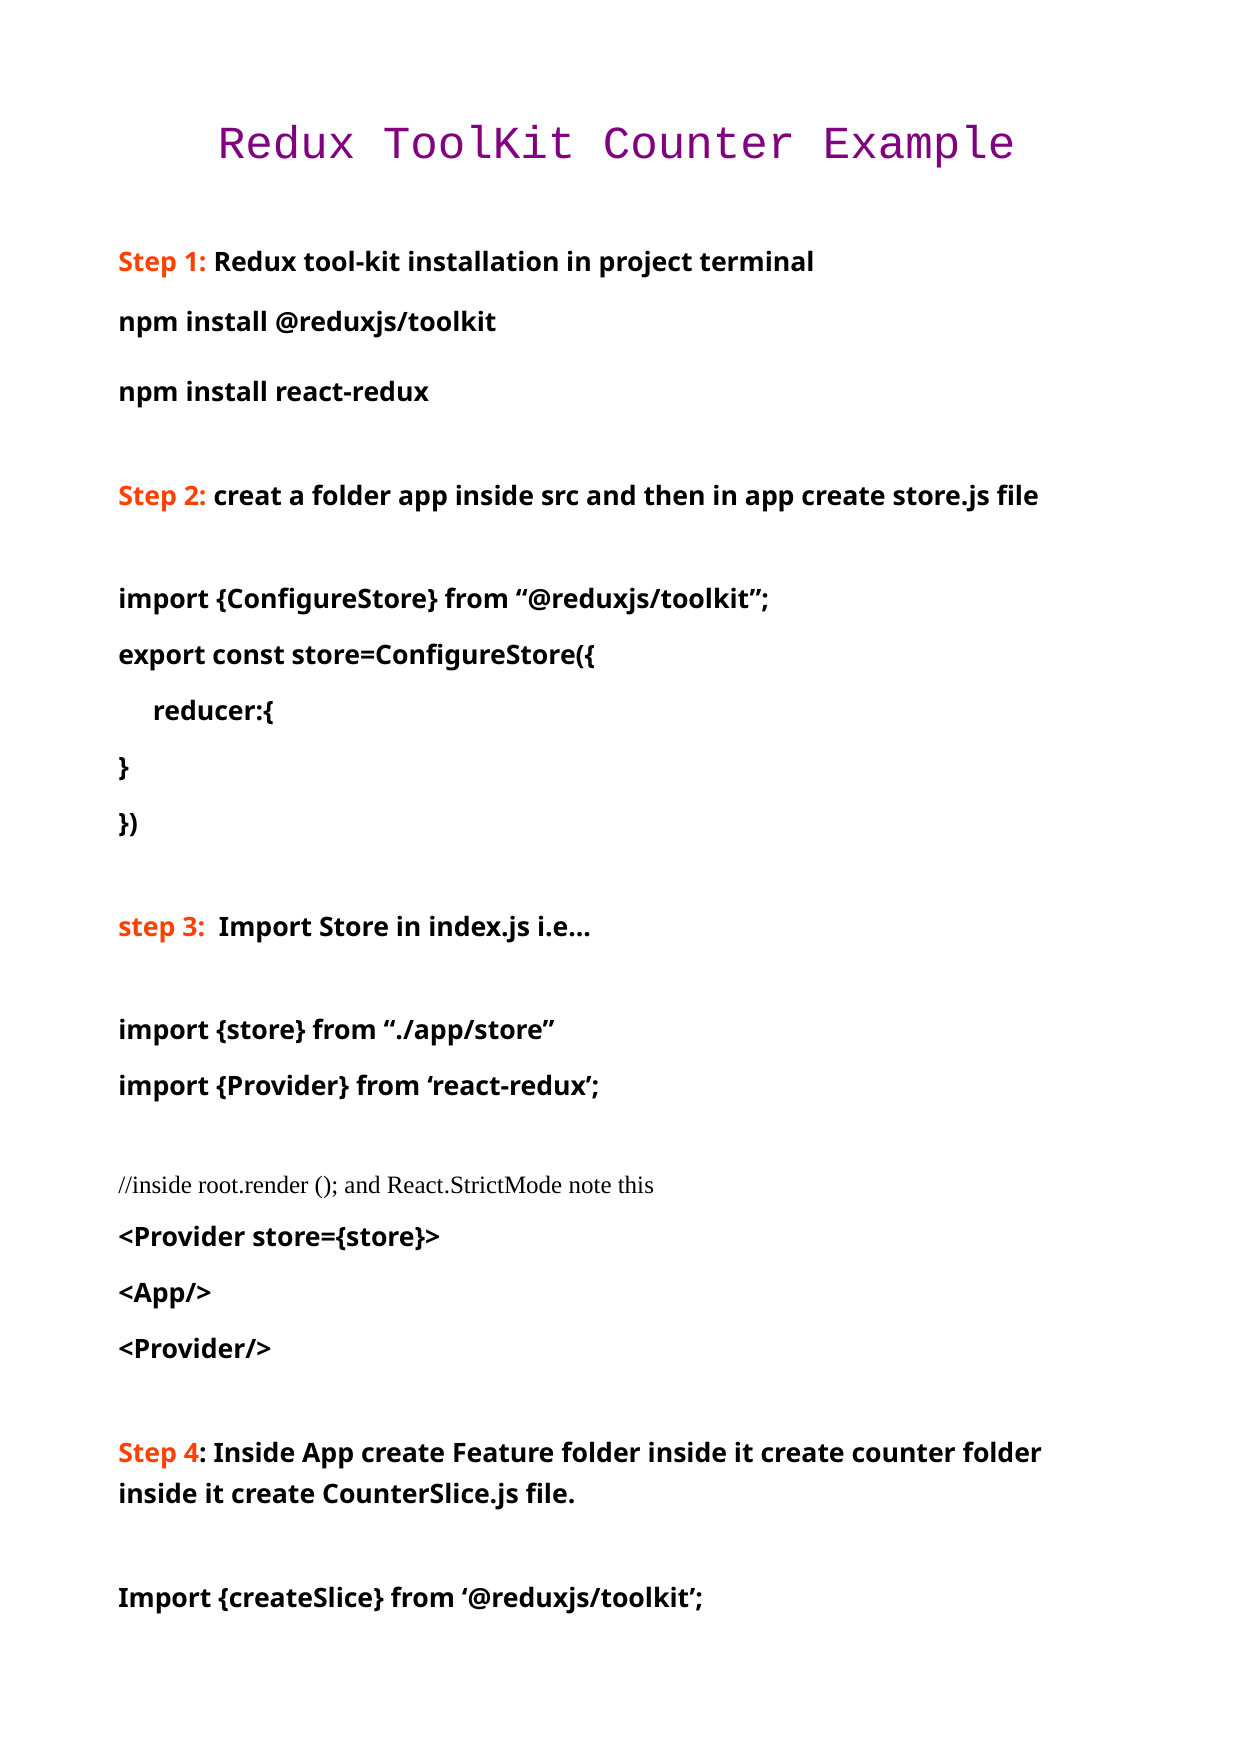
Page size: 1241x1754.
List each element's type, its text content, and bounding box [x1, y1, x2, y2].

text Step 2: creat a folder app inside src and then in app create store.js file [118, 476, 1122, 513]
text Step 1: Redux tool-kit installation in project terminal [118, 243, 1122, 279]
text export const store=ConfigureStore({ [118, 636, 1122, 672]
text npm install react-redux [118, 339, 1122, 409]
text <Provider store={store}> [118, 1218, 1122, 1254]
text Redux ToolKit Counter Example [118, 118, 1122, 172]
text reducer:{ [118, 692, 1122, 728]
text <Provider/> [118, 1330, 1122, 1367]
text } [118, 748, 1122, 784]
text }) [118, 804, 1122, 841]
text Step 4: Inside App create Feature folder inside it create counter folder inside it create CounterSlice.js file. [118, 1434, 1122, 1511]
text import {ConfigureStore} from “@reduxjs/toolkit”; [118, 580, 1122, 616]
text //inside root.render (); and React.StrictMode note this [118, 1171, 1122, 1199]
text import {Provider} from ‘react-redux’; [118, 1067, 1122, 1103]
text <App/> [118, 1274, 1122, 1310]
text npm install @reduxjs/toolkit [118, 303, 1122, 339]
text Import {createSlice} from ‘@reduxjs/toolkit’; [118, 1579, 1122, 1615]
text import {store} from “./app/store” [118, 1011, 1122, 1047]
text step 3: Import Store in index.js i.e... [118, 908, 1122, 944]
